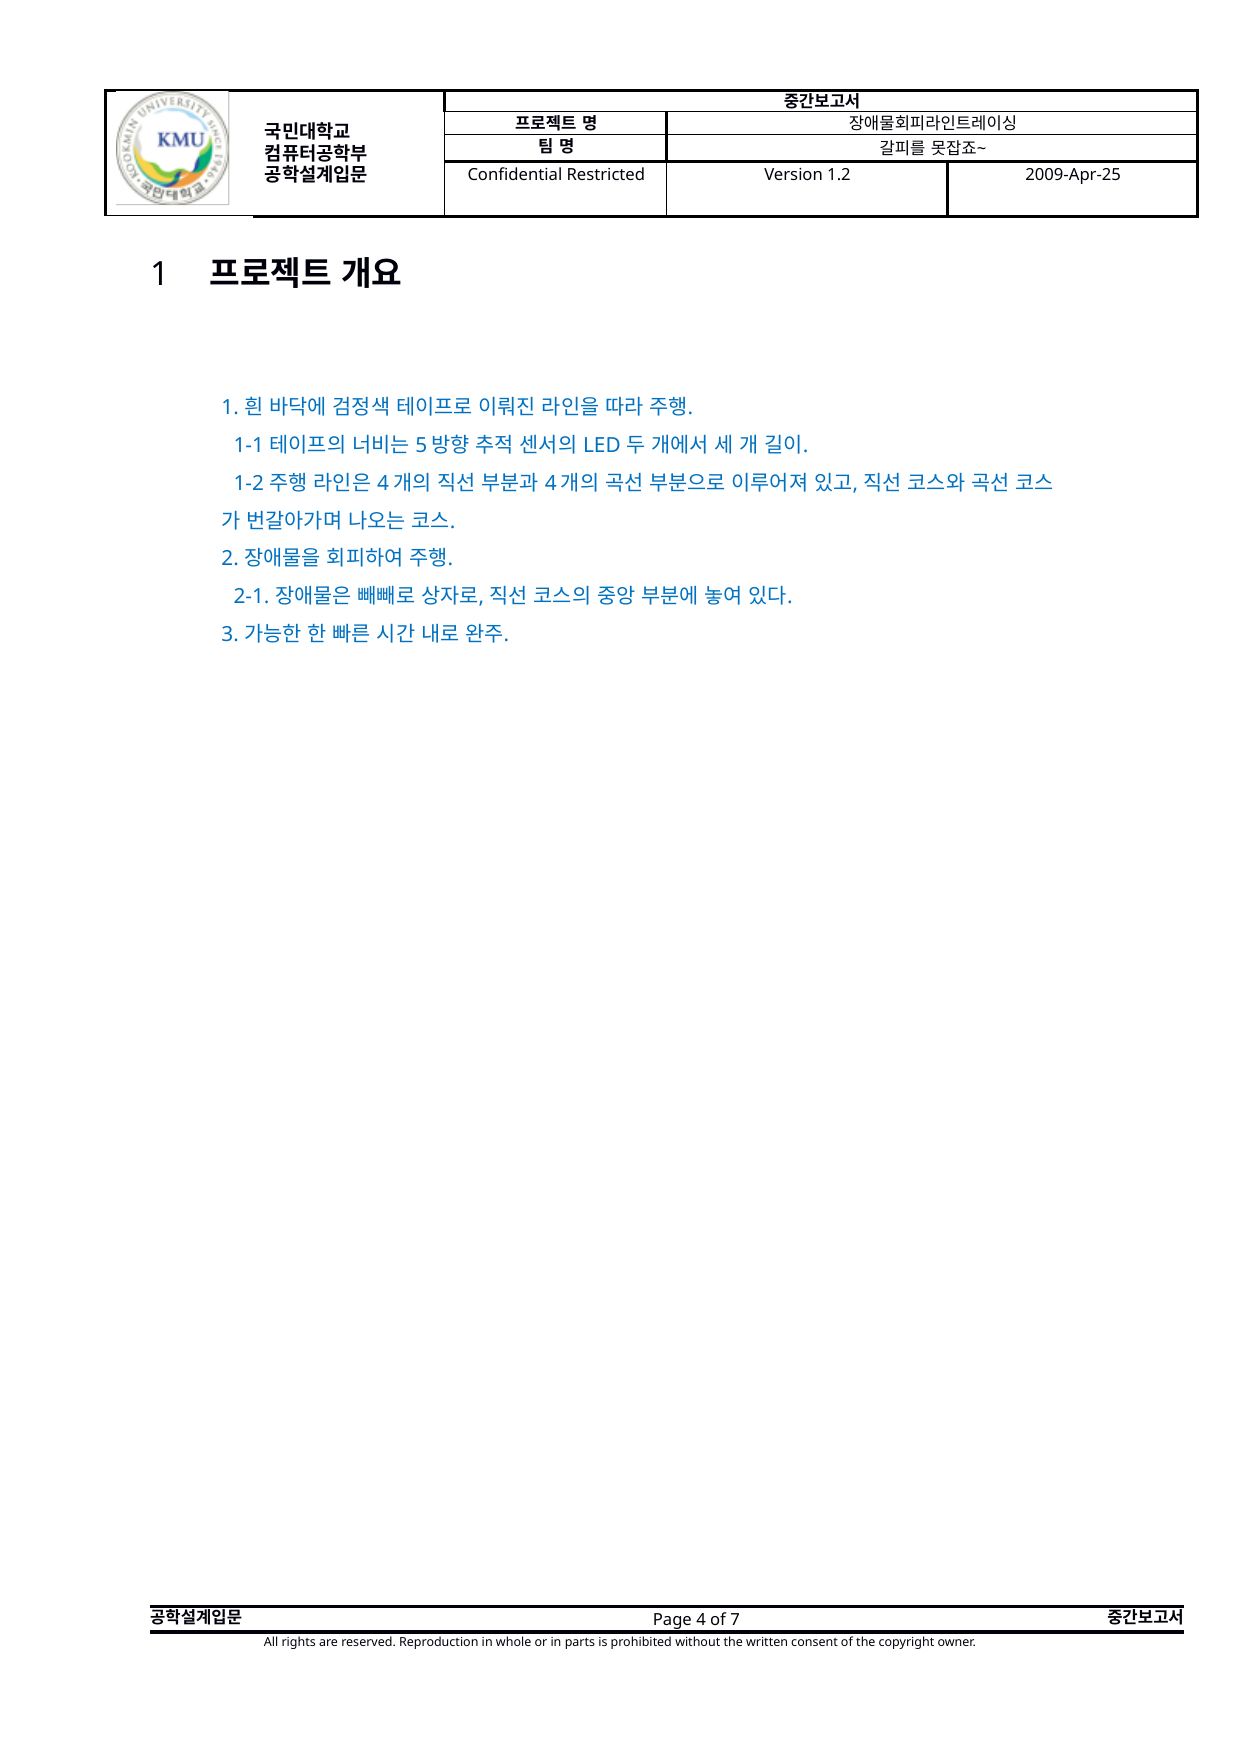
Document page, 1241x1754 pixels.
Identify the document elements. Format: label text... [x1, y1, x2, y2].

text 1. 흰 바닥에 검정색 테이프로 이뤄진 라인을 따라 주행. [221, 390, 1090, 421]
text 2-1. 장애물은 빼빼로 상자로, 직선 코스의 중앙 부분에 놓여 있다. [221, 579, 1090, 610]
text 3. 가능한 한 빠른 시간 내로 완주. [221, 617, 1090, 648]
subtitle 프로젝트 개요 [150, 247, 1090, 295]
text 1-2 주행 라인은 4개의 직선 부분과 4개의 곡선 부분으로 이루어져 있고, 직선 코스와 곡선 코스 가 번갈아가며 나오는 코스. [221, 466, 1090, 534]
text 1-1 테이프의 너비는 5방향 추적 센서의 LED 두 개에서 세 개 길이. [221, 428, 1090, 458]
text 2. 장애물을 회피하여 주행. [221, 542, 1090, 572]
